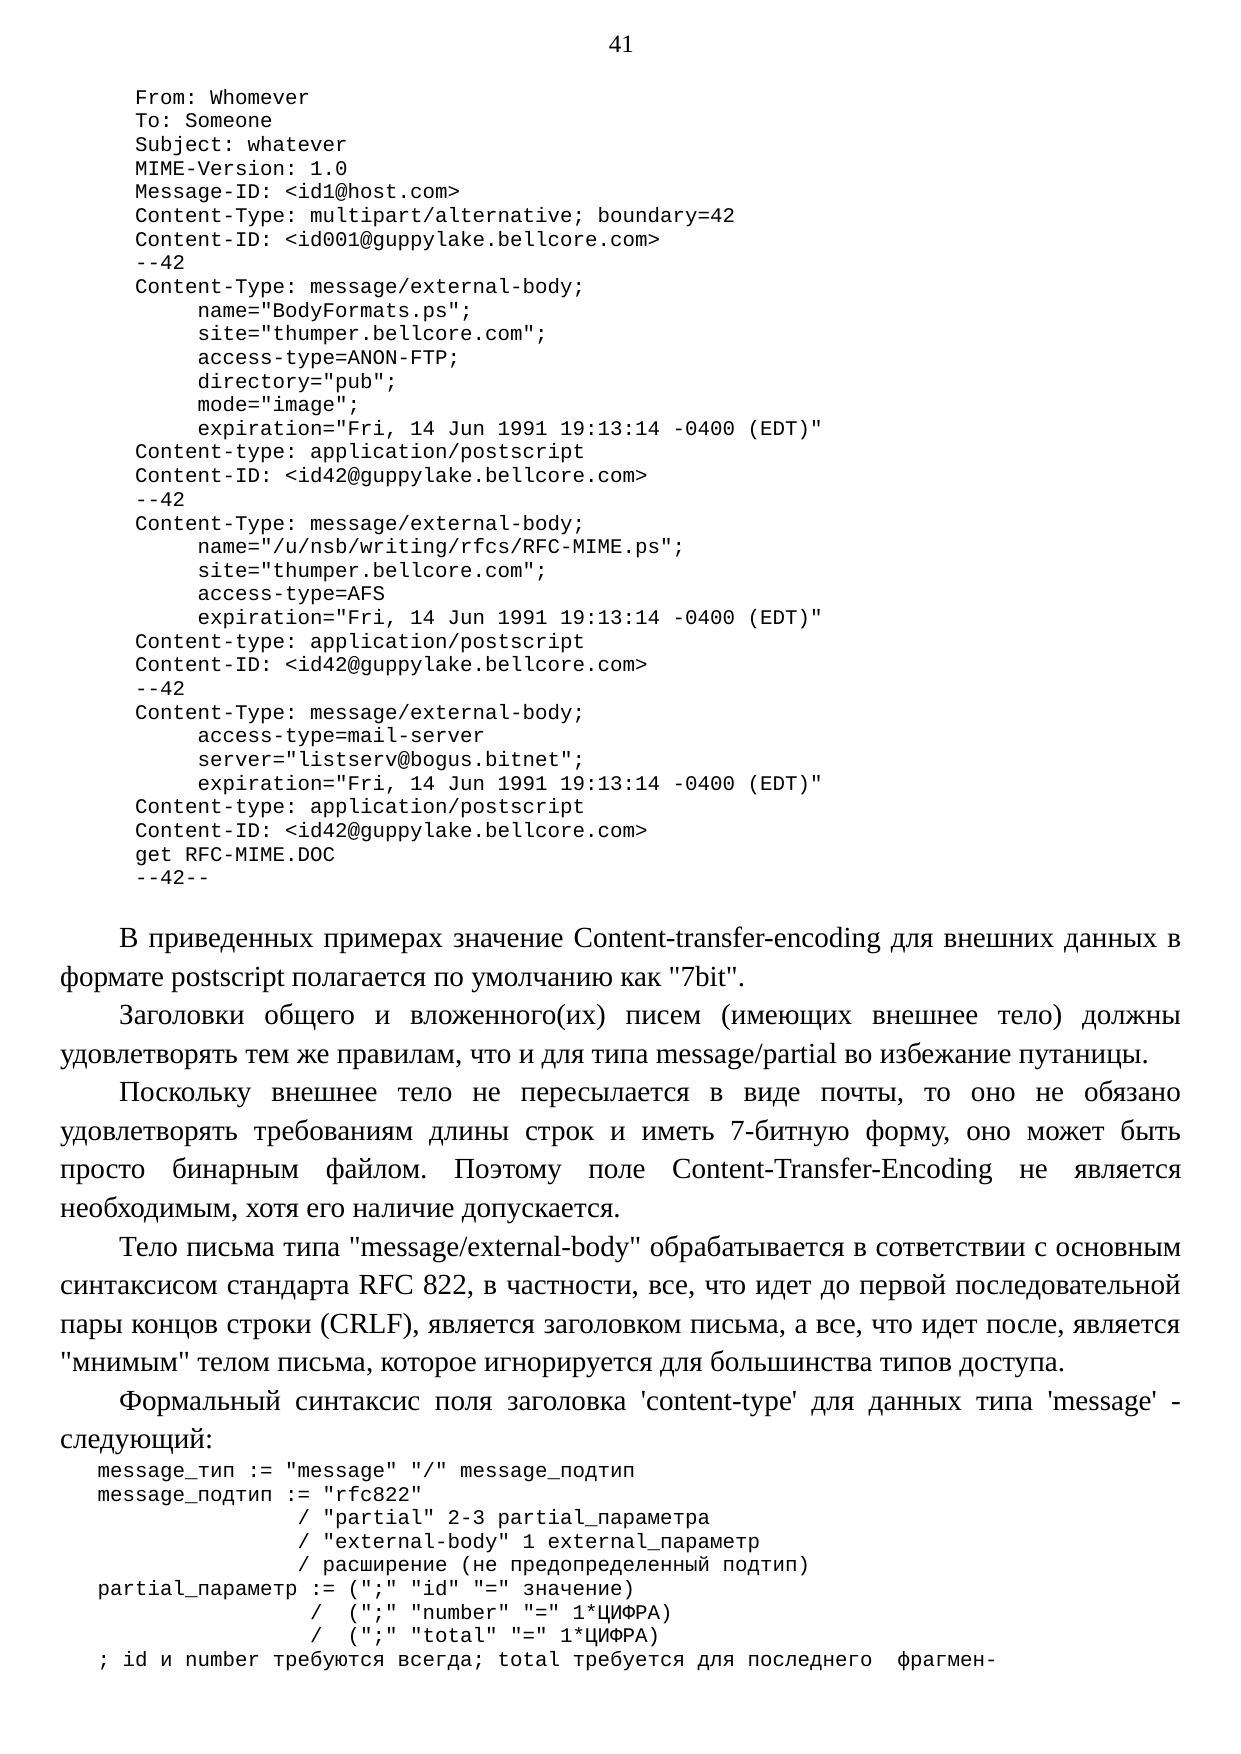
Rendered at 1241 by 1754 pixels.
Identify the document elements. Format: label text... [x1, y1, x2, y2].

text directory="pub"; [60, 371, 1182, 394]
text Поскольку внешнее тело не пересылается в виде почты, то оно не обязано удовлетворять требованиям длины строк и иметь 7-битную форму, оно может быть просто бинарным файлом. Поэтому поле Content-Transfer-Encoding не является необходимым, хотя его наличие допускается. [60, 1074, 1182, 1224]
text Тело письма типа "message/external-body" обрабатывается в сответствии с основным синтаксисом стандарта RFC 822, в частности, все, что идет до первой последовательной пары концов строки (CRLF), является заголовком письма, а все, что идет после, является "мнимым" телом письма, которое игнорируется для большинства типов доступа. [60, 1229, 1182, 1378]
text --42-- [60, 867, 1182, 891]
text expiration="Fri, 14 Jun 1991 19:13:14 -0400 (EDT)" [60, 418, 1182, 442]
text message_тип := "message" "/" message_подтип [60, 1460, 1182, 1483]
text server="listserv@bogus.bitnet"; [60, 749, 1182, 773]
text site="thumper.bellcore.com"; [60, 323, 1182, 347]
text Content-type: application/postscript [60, 442, 1182, 465]
text Content-type: application/postscript [60, 796, 1182, 820]
text Content-Type: message/external-body; [60, 702, 1182, 725]
text get RFC-MIME.DOC [60, 843, 1182, 867]
text Subject: whatever [60, 134, 1182, 158]
text Content-type: application/postscript [60, 631, 1182, 654]
text From: Whomever [60, 87, 1182, 111]
text В приведенных примерах значение Content-transfer-encoding для внешних данных в формате postscript полагается по умолчанию как "7bit". [60, 920, 1182, 992]
text partial_параметр := (";" "id" "=" значение) [60, 1578, 1182, 1602]
text expiration="Fri, 14 Jun 1991 19:13:14 -0400 (EDT)" [60, 607, 1182, 631]
text mode="image"; [60, 394, 1182, 418]
text ; id и number требуются всегда; total требуется для последнего фрагмен- [60, 1649, 1182, 1673]
text --42 [60, 489, 1182, 512]
text / (";" "total" "=" 1*ЦИФРА) [60, 1625, 1182, 1649]
text / расширение (не предопределенный подтип) [60, 1554, 1182, 1578]
text Content-ID: <id42@guppylake.bellcore.com> [60, 465, 1182, 489]
text Content-Type: message/external-body; [60, 512, 1182, 536]
text --42 [60, 678, 1182, 702]
text / (";" "number" "=" 1*ЦИФРА) [60, 1602, 1182, 1625]
text / "partial" 2-3 partial_параметра [60, 1507, 1182, 1531]
text access-type=mail-server [60, 725, 1182, 749]
text name="/u/nsb/writing/rfcs/RFC-MIME.ps"; [60, 536, 1182, 560]
text Content-Type: multipart/alternative; boundary=42 [60, 205, 1182, 229]
text Заголовки общего и вложенного(их) писем (имеющих внешнее тело) должны удовлетворять тем же правилам, что и для типа message/partial во избежание путаницы. [60, 997, 1182, 1069]
text Content-ID: <id42@guppylake.bellcore.com> [60, 820, 1182, 843]
text Content-Type: message/external-body; [60, 276, 1182, 300]
text Message-ID: <id1@host.com> [60, 181, 1182, 205]
text To: Someone [60, 111, 1182, 134]
text message_подтип := "rfc822" [60, 1483, 1182, 1507]
text Content-ID: <id42@guppylake.bellcore.com> [60, 654, 1182, 678]
text Формальный синтаксис поля заголовка 'content-type' для данных типа 'message' - следующий: [60, 1383, 1182, 1455]
text Content-ID: <id001@guppylake.bellcore.com> [60, 229, 1182, 252]
text access-type=AFS [60, 583, 1182, 607]
text name="BodyFormats.ps"; [60, 300, 1182, 323]
text MIME-Version: 1.0 [60, 158, 1182, 181]
text / "external-body" 1 external_параметр [60, 1531, 1182, 1554]
text access-type=ANON-FTP; [60, 347, 1182, 371]
text --42 [60, 252, 1182, 276]
text expiration="Fri, 14 Jun 1991 19:13:14 -0400 (EDT)" [60, 773, 1182, 796]
text site="thumper.bellcore.com"; [60, 560, 1182, 583]
